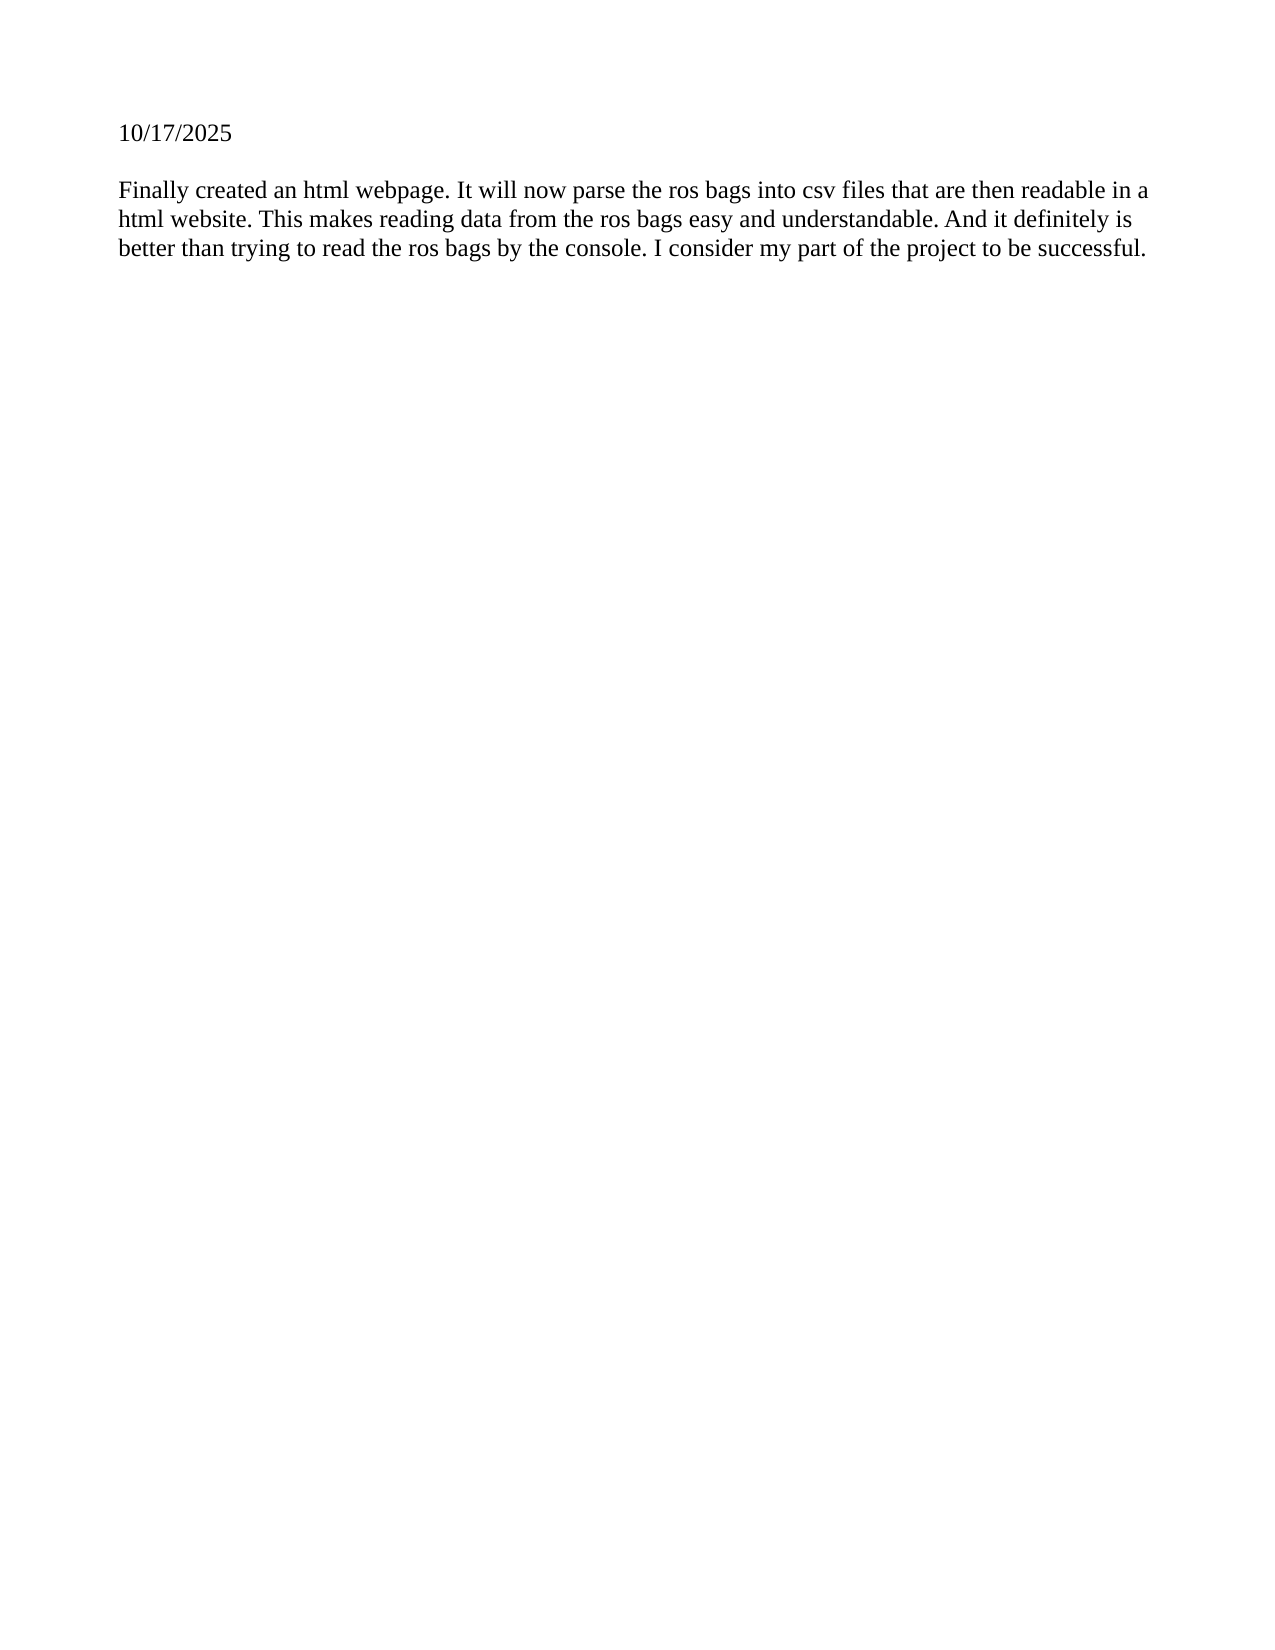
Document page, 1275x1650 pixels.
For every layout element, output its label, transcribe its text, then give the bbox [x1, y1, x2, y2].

text Finally created an html webpage. It will now parse the ros bags into csv files that are then readable in a html website. This makes reading data from the ros bags easy and understandable. And it definitely is better than trying to read the ros bags by the console. I consider my part of the project to be successful. [118, 176, 1157, 262]
text 10/17/2025 [118, 118, 1157, 147]
